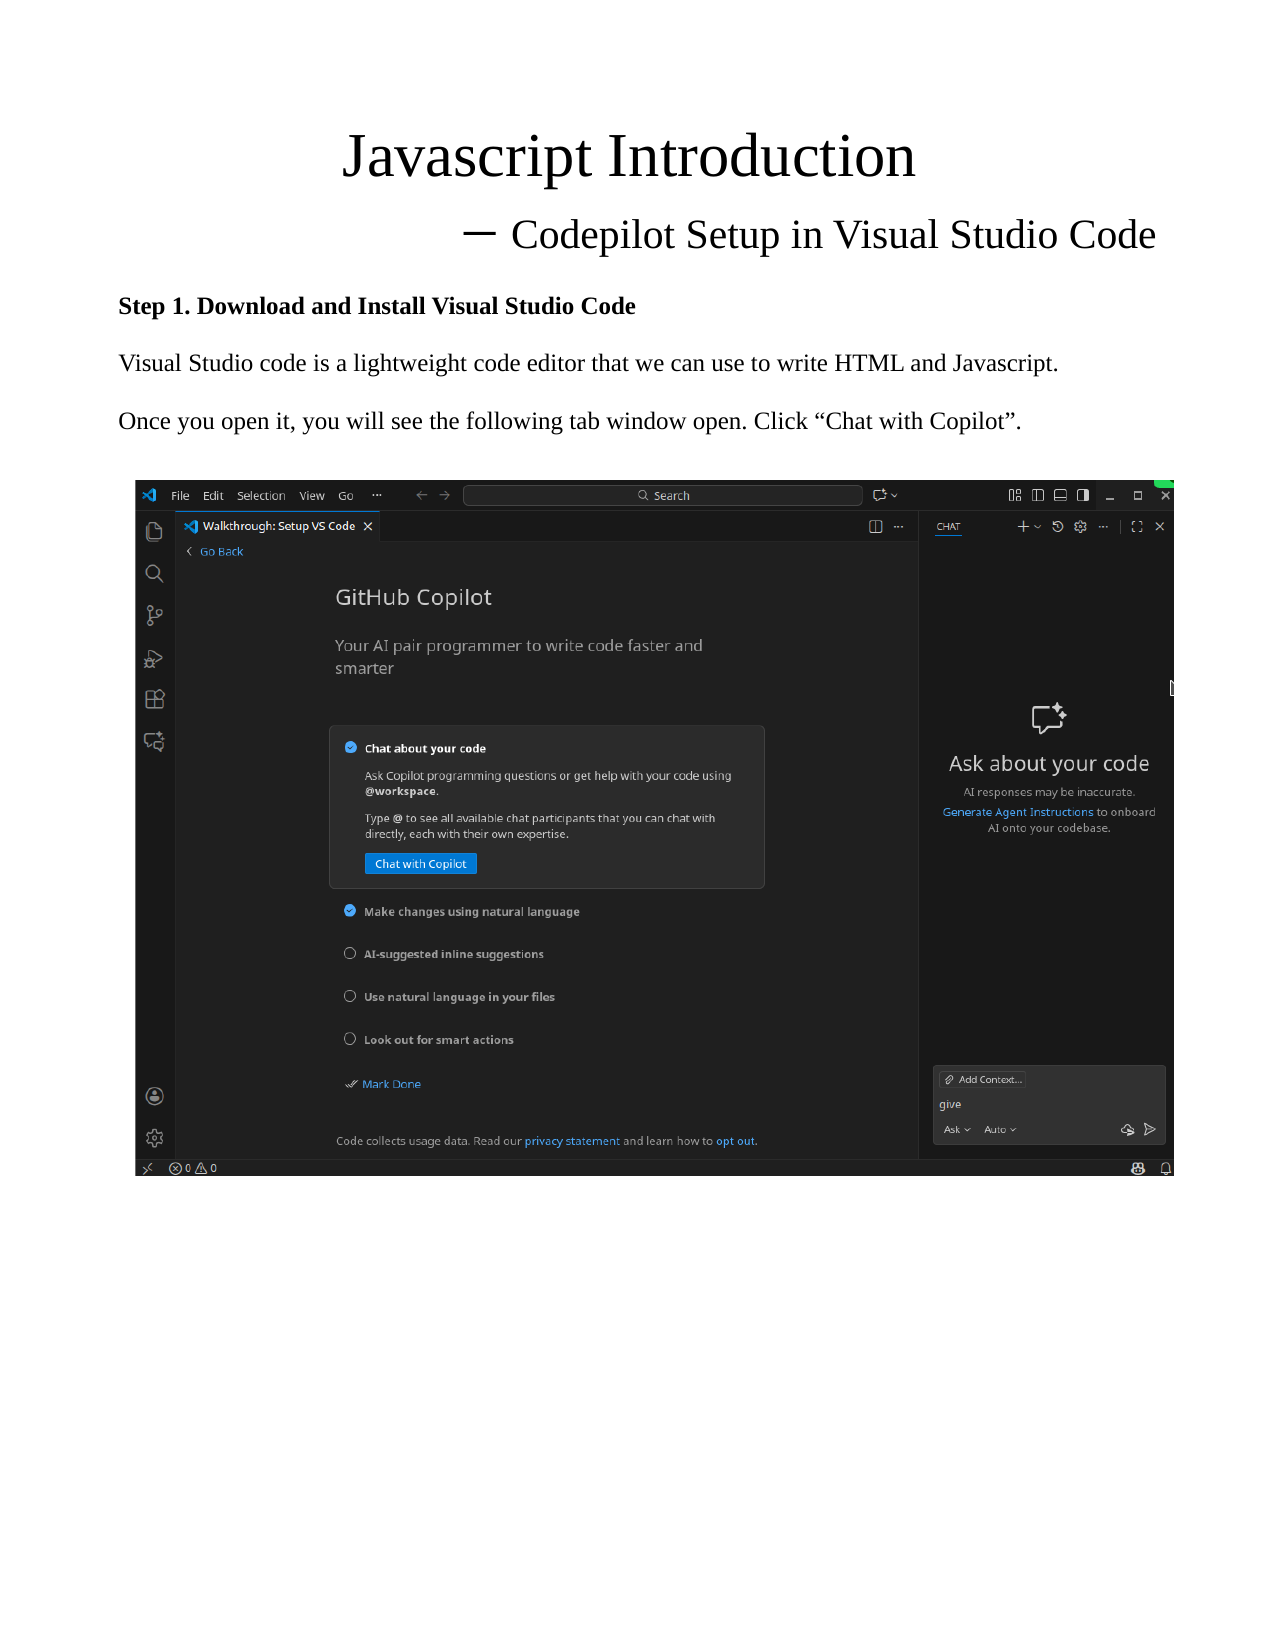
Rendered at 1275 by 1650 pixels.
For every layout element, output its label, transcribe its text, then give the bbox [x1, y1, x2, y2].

text Once you open it, you will see the following tab window open. Click “Chat with Copilot”. [118, 406, 1157, 434]
text Step 1. Download and Install Visual Studio Code [118, 291, 1157, 319]
text – Codepilot Setup in Visual Studio Code [118, 190, 1157, 262]
picture [135, 480, 1174, 1176]
text Javascript Introduction [118, 118, 1157, 190]
text Visual Studio code is a lightweight code editor that we can use to write HTML and Javascript. [118, 348, 1157, 377]
